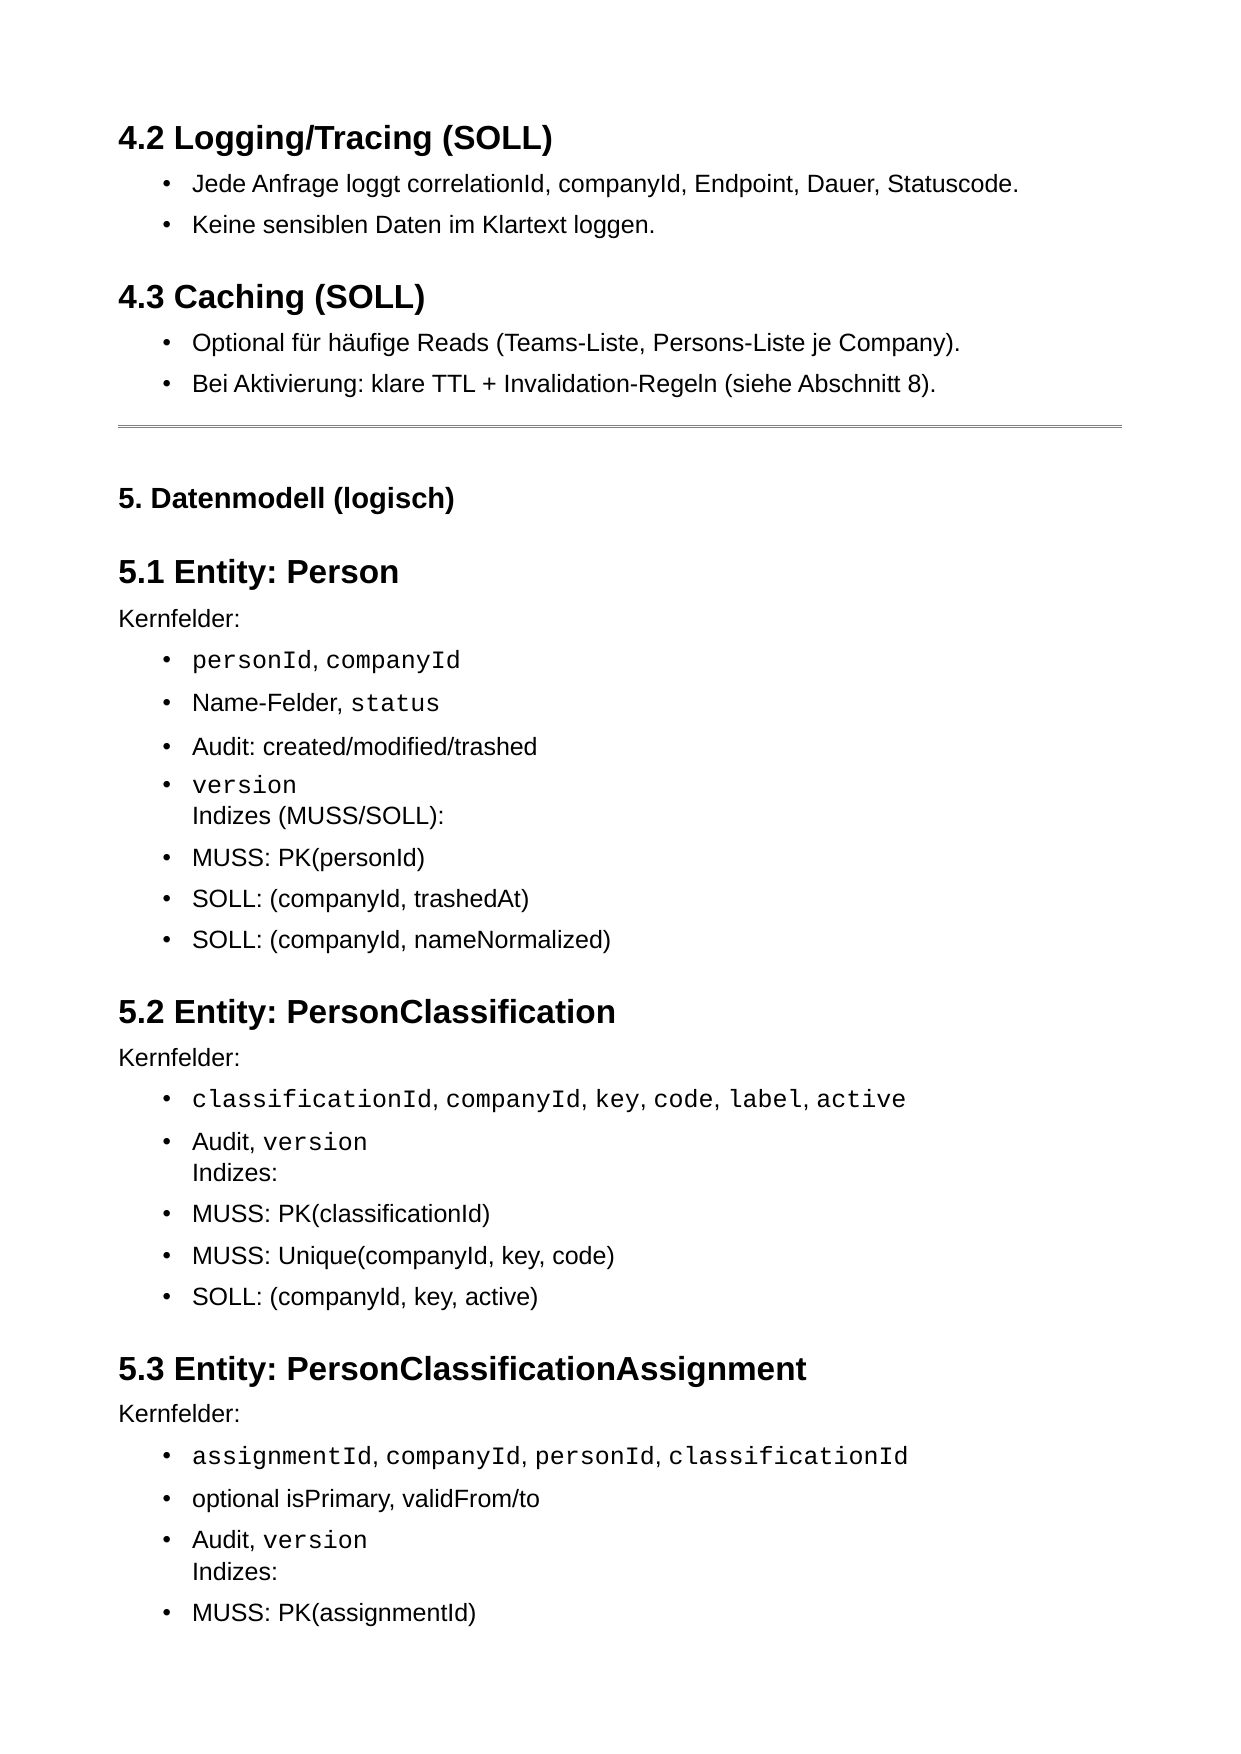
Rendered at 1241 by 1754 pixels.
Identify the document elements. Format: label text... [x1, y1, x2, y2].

list Keine sensiblen Daten im Klartext loggen. [162, 210, 1122, 239]
subtitle 5.3 Entity: PersonClassificationAssignment [118, 1348, 1122, 1387]
list SOLL: (companyId, key, active) [162, 1282, 1122, 1311]
list Audit, version Indizes: [162, 1127, 1122, 1187]
list classificationId, companyId, key, code, label, active [162, 1084, 1122, 1115]
list SOLL: (companyId, nameNormalized) [162, 925, 1122, 954]
list MUSS: PK(classificationId) [162, 1199, 1122, 1228]
list Audit: created/modified/trashed [162, 732, 1122, 761]
list Jede Anfrage loggt correlationId, companyId, Endpoint, Dauer, Statuscode. [162, 169, 1122, 198]
subtitle 5.1 Entity: Person [118, 553, 1122, 591]
list assignmentId, companyId, personId, classificationId [162, 1441, 1122, 1472]
subtitle 5.2 Entity: PersonClassification [118, 992, 1122, 1030]
text Kernfelder: [118, 1399, 1122, 1428]
list version Indizes (MUSS/SOLL): [162, 773, 1122, 830]
subtitle 4.3 Caching (SOLL) [118, 277, 1122, 315]
list Name-Felder, status [162, 688, 1122, 719]
list Bei Aktivierung: klare TTL + Invalidation-Regeln (siehe Abschnitt 8). [162, 369, 1122, 398]
text Kernfelder: [118, 603, 1122, 632]
list personId, companyId [162, 645, 1122, 676]
list MUSS: PK(assignmentId) [162, 1598, 1122, 1627]
list Audit, version Indizes: [162, 1526, 1122, 1585]
subtitle 4.2 Logging/Tracing (SOLL) [118, 118, 1122, 157]
list optional isPrimary, validFrom/to [162, 1484, 1122, 1513]
subtitle 5. Datenmodell (logisch) [118, 482, 1122, 515]
list MUSS: PK(personId) [162, 843, 1122, 871]
list Optional für häufige Reads (Teams-Liste, Persons-Liste je Company). [162, 328, 1122, 357]
list SOLL: (companyId, trashedAt) [162, 884, 1122, 913]
text Kernfelder: [118, 1043, 1122, 1071]
list MUSS: Unique(companyId, key, code) [162, 1241, 1122, 1270]
